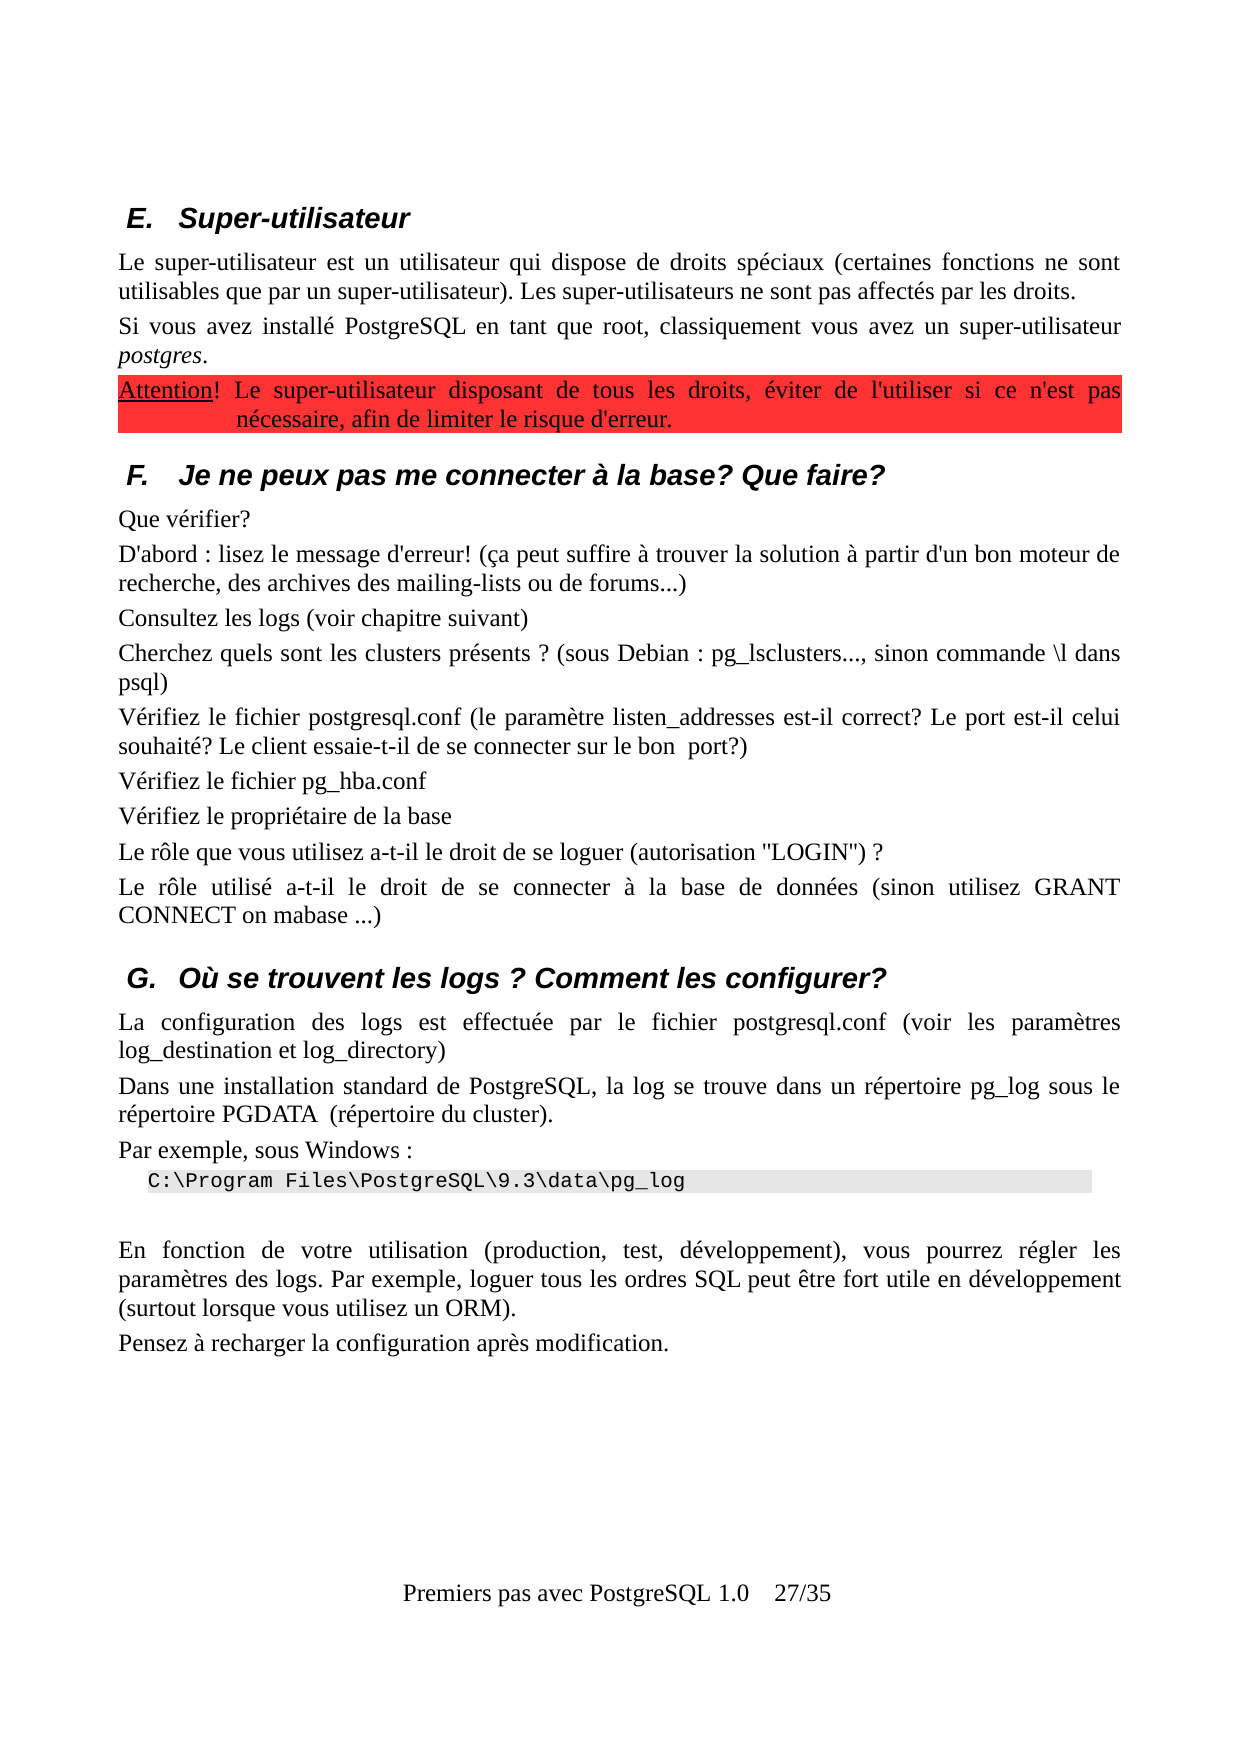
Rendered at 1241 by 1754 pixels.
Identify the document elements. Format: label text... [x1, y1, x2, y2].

text Vérifiez le propriétaire de la base [118, 801, 1122, 830]
text Par exemple, sous Windows : [118, 1135, 1122, 1163]
subtitle Super-utilisateur [118, 201, 1122, 235]
text Que vérifier? [118, 504, 1122, 533]
text Cherchez quels sont les clusters présents ? (sous Debian : pg_lsclusters..., sinon commande \l dans psql) [118, 638, 1122, 696]
text C:\Program Files\PostgreSQL\9.3\data\pg_log [148, 1170, 1092, 1193]
text Dans une installation standard de PostgreSQL, la log se trouve dans un répertoire pg_log sous le répertoire PGDATA (répertoire du cluster). [118, 1071, 1122, 1128]
text Vérifiez le fichier pg_hba.conf [118, 766, 1122, 795]
text Pensez à recharger la configuration après modification. [118, 1328, 1122, 1357]
text Consultez les logs (voir chapitre suivant) [118, 603, 1122, 632]
text Le super-utilisateur est un utilisateur qui dispose de droits spéciaux (certaines fonctions ne sont utilisables que par un super-utilisateur). Les super-utilisateurs ne sont pas affectés par les droits. [118, 247, 1122, 305]
text Le rôle que vous utilisez a-t-il le droit de se loguer (autorisation ''LOGIN'') ? [118, 837, 1122, 865]
text Vérifiez le fichier postgresql.conf (le paramètre listen_addresses est-il correct? Le port est-il celui souhaité? Le client essaie-t-il de se connecter sur le bon port?) [118, 702, 1122, 760]
subtitle Je ne peux pas me connecter à la base? Que faire? [118, 458, 1122, 491]
text La configuration des logs est effectuée par le fichier postgresql.conf (voir les paramètres log_destination et log_directory) [118, 1007, 1122, 1064]
text Le rôle utilisé a-t-il le droit de se connecter à la base de données (sinon utilisez GRANT CONNECT on mabase ...) [118, 872, 1122, 929]
subtitle Où se trouvent les logs ? Comment les configurer? [118, 961, 1122, 994]
text Attention! Le super-utilisateur disposant de tous les droits, éviter de l'utiliser si ce n'est pas nécessaire, afin de limiter le risque d'erreur. [118, 375, 1122, 433]
text En fonction de votre utilisation (production, test, développement), vous pourrez régler les paramètres des logs. Par exemple, loguer tous les ordres SQL peut être fort utile en développement (surtout lorsque vous utilisez un ORM). [118, 1235, 1122, 1321]
text Si vous avez installé PostgreSQL en tant que root, classiquement vous avez un super-utilisateur postgres. [118, 311, 1122, 369]
text D'abord : lisez le message d'erreur! (ça peut suffire à trouver la solution à partir d'un bon moteur de recherche, des archives des mailing-lists ou de forums...) [118, 539, 1122, 597]
